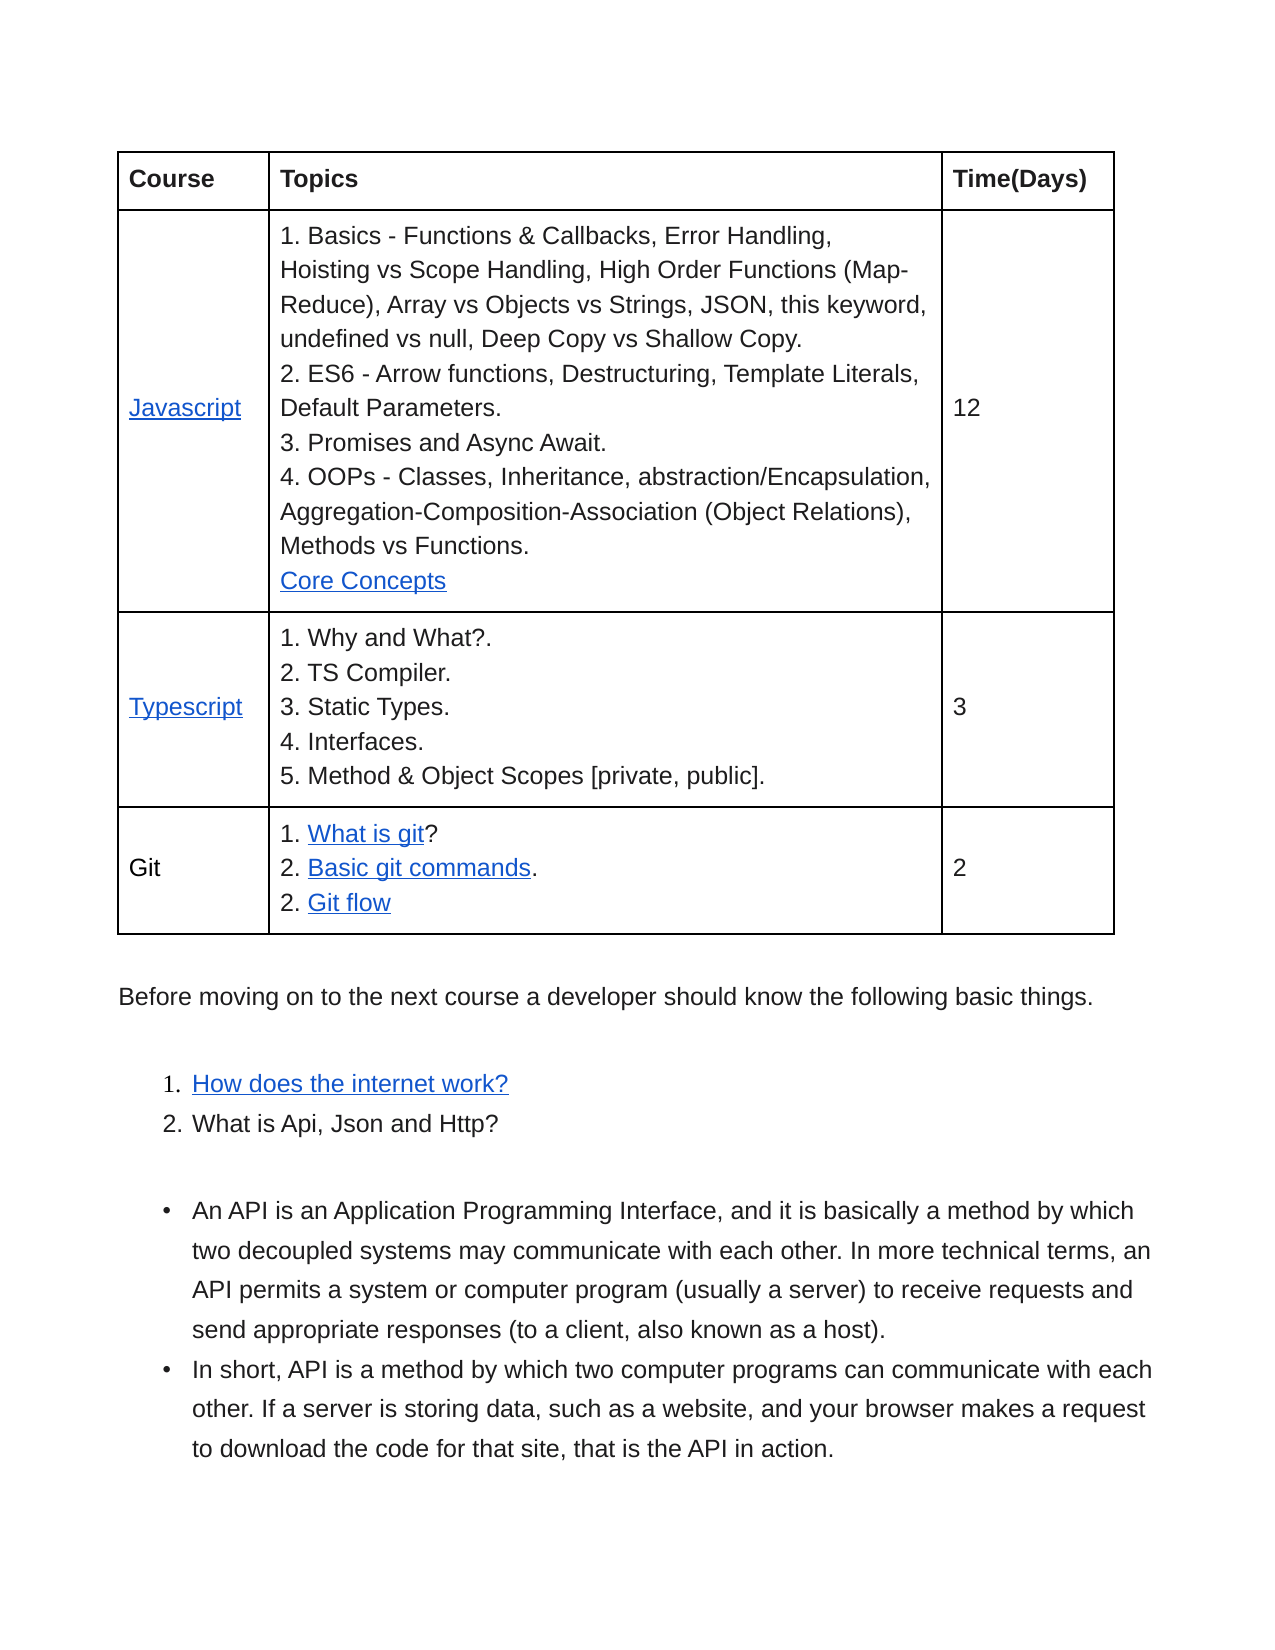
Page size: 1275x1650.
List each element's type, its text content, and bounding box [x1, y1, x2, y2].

list An API is an Application Programming Interface, and it is basically a method by which two decoupled systems may communicate with each other. In more technical terms, an API permits a system or computer program (usually a server) to receive requests and send appropriate responses (to a client, also known as a host). [162, 1196, 1157, 1344]
table_cell Git [119, 808, 268, 932]
table_cell 1. Why and What?. 2. TS Compiler. 3. Static Types. 4. Interfaces. 5. Method & Object Scopes [private, public]. [270, 613, 941, 806]
table_header Course [119, 153, 268, 208]
text Before moving on to the next course a developer should know the following basic things. [118, 982, 1157, 1011]
table_header Time(Days) [943, 153, 1113, 208]
table_cell 12 [943, 211, 1113, 611]
list How does the internet work? [162, 1069, 1157, 1098]
table_cell 3 [943, 613, 1113, 806]
table_cell Javascript [119, 211, 268, 611]
table_cell 2 [943, 808, 1113, 932]
table_cell 1. Basics - Functions & Callbacks, Error Handling, Hoisting vs Scope Handling, High Order Functions (Map-Reduce), Array vs Objects vs Strings, JSON, this keyword, undefined vs null, Deep Copy vs Shallow Copy. 2. ES6 - Arrow functions, Destructuring, Template Literals, Default Parameters. 3. Promises and Async Await. 4. OOPs - Classes, Inheritance, abstraction/Encapsulation, Aggregation-Composition-Association (Object Relations), Methods vs Functions. Core Concepts [270, 211, 941, 611]
table_cell Typescript [119, 613, 268, 806]
table_cell 1. What is git? 2. Basic git commands. 2. Git flow [270, 808, 941, 932]
table_header Topics [270, 153, 941, 208]
list In short, API is a method by which two computer programs can communicate with each other. If a server is storing data, such as a website, and your browser makes a request to download the code for that site, that is the API in action. [162, 1355, 1157, 1463]
list What is Api, Json and Http? [162, 1109, 1157, 1138]
